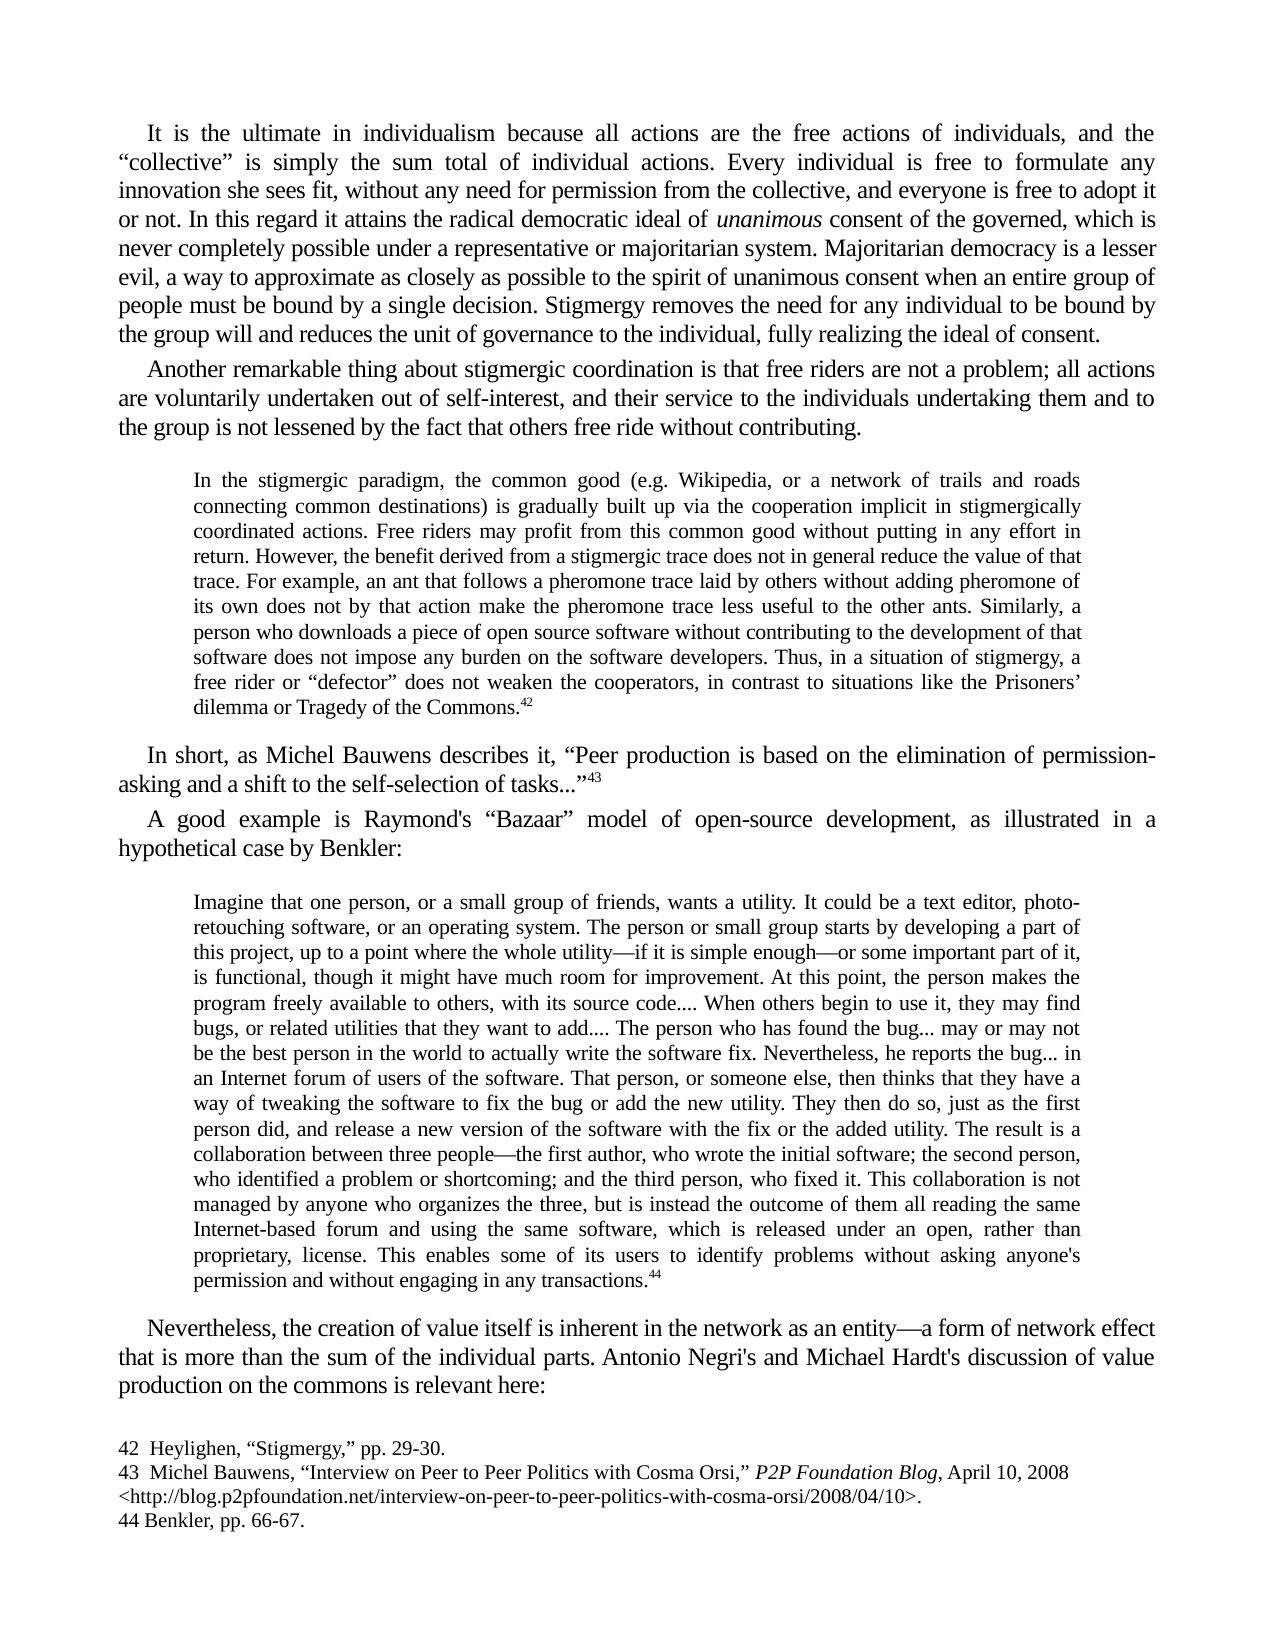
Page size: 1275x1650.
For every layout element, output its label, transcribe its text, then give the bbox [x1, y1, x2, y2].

text In the stigmergic paradigm, the common good (e.g. Wikipedia, or a network of trails and roads connecting common destinations) is gradually built up via the cooperation implicit in stigmergically coordinated actions. Free riders may profit from this common good without putting in any effort in return. However, the benefit derived from a stigmergic trace does not in general reduce the value of that trace. For example, an ant that follows a pheromone trace laid by others without adding pheromone of its own does not by that action make the pheromone trace less useful to the other ants. Similarly, a person who downloads a piece of open source software without contributing to the development of that software does not impose any burden on the software developers. Thus, in a situation of stigmergy, a free rider or “defector” does not weaken the cooperators, in contrast to situations like the Prisoners’ dilemma or Tragedy of the Commons. [193, 467, 1082, 719]
text Imagine that one person, or a small group of friends, wants a utility. It could be a text editor, photo-retouching software, or an operating system. The person or small group starts by developing a part of this project, up to a point where the whole utility—if it is simple enough—or some important part of it, is functional, though it might have much room for improvement. At this point, the person makes the program freely available to others, with its source code.... When others begin to use it, they may find bugs, or related utilities that they want to add.... The person who has found the bug... may or may not be the best person in the world to actually write the software fix. Nevertheless, he reports the bug... in an Internet forum of users of the software. That person, or someone else, then thinks that they have a way of tweaking the software to fix the bug or add the new utility. They then do so, just as the first person did, and release a new version of the software with the fix or the added utility. The result is a collaboration between three people—the first author, who wrote the initial software; the second person, who identified a problem or shortcoming; and the third person, who fixed it. This collaboration is not managed by anyone who organizes the three, but is instead the outcome of them all reading the same Internet-based forum and using the same software, which is released under an open, rather than proprietary, license. This enables some of its users to identify problems without asking anyone's permission and without engaging in any transactions. [193, 889, 1082, 1292]
text Another remarkable thing about stigmergic coordination is that free riders are not a problem; all actions are voluntarily undertaken out of self-interest, and their service to the individuals undertaking them and to the group is not lessened by the fact that others free ride without contributing. [118, 354, 1157, 440]
text Nevertheless, the creation of value itself is inherent in the network as an entity—a form of network effect that is more than the sum of the individual parts. Antonio Negri's and Michael Hardt's discussion of value production on the commons is relevant here: [118, 1313, 1157, 1399]
text Benkler, pp. 66-67. [118, 1508, 1157, 1532]
text In short, as Michel Bauwens describes it, “Peer production is based on the elimination of permission-asking and a shift to the self-selection of tasks...” [118, 741, 1157, 798]
text Michel Bauwens, “Interview on Peer to Peer Politics with Cosma Orsi,” P2P Foundation Blog, April 10, 2008 <http://blog.p2pfoundation.net/interview-on-peer-to-peer-politics-with-cosma-orsi/2008/04/10>. [118, 1460, 1157, 1508]
text A good example is Raymond's “Bazaar” model of open-source development, as illustrated in a hypothetical case by Benkler: [118, 804, 1157, 862]
text Heylighen, “Stigmergy,” pp. 29-30. [118, 1436, 1157, 1460]
text It is the ultimate in individualism because all actions are the free actions of individuals, and the “collective” is simply the sum total of individual actions. Every individual is free to formulate any innovation she sees fit, without any need for permission from the collective, and everyone is free to adopt it or not. In this regard it attains the radical democratic ideal of unanimous consent of the governed, which is never completely possible under a representative or majoritarian system. Majoritarian democracy is a lesser evil, a way to approximate as closely as possible to the spirit of unanimous consent when an entire group of people must be bound by a single decision. Stigmergy removes the need for any individual to be bound by the group will and reduces the unit of governance to the individual, fully realizing the ideal of consent. [118, 118, 1157, 348]
